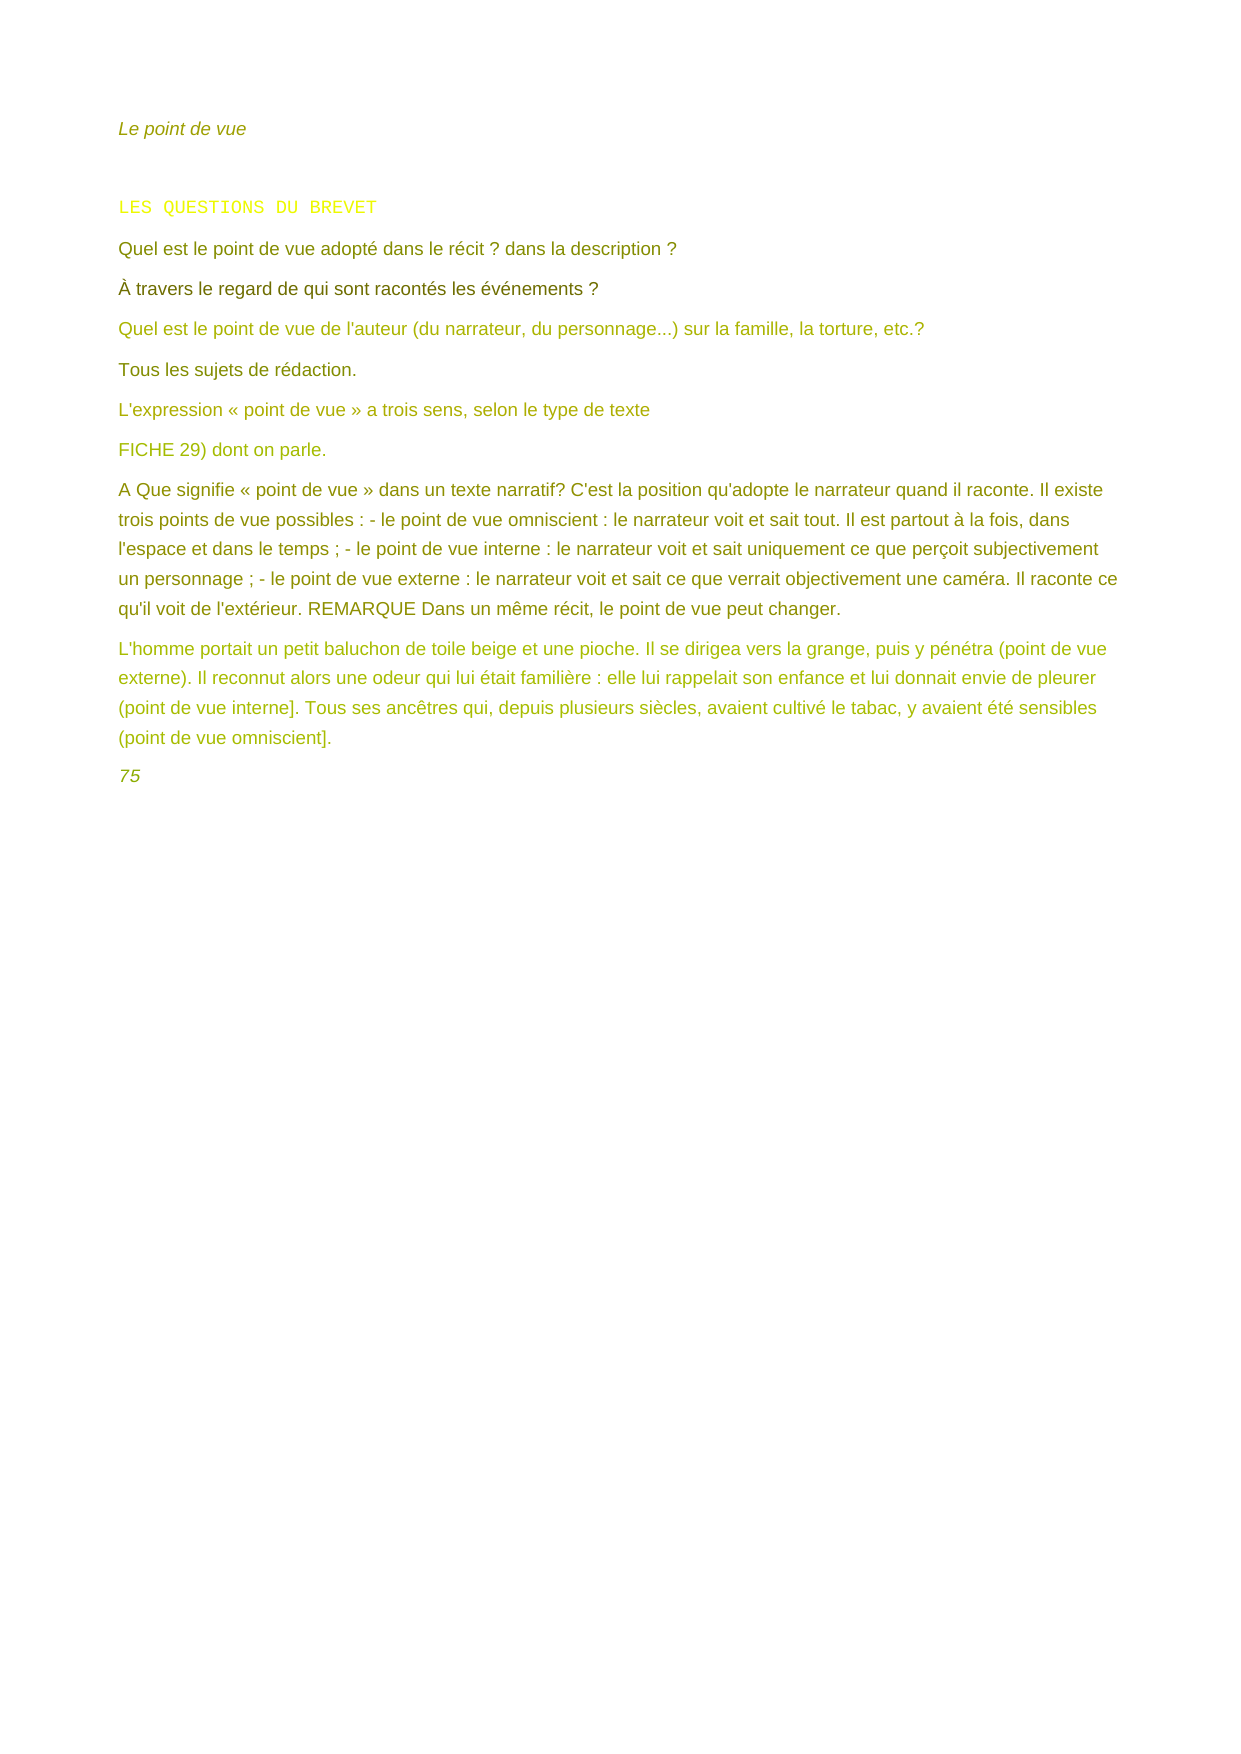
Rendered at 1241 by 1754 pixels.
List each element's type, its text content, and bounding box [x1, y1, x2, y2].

text Tous les sujets de rédaction. [118, 358, 1122, 380]
text Le point de vue [118, 118, 1122, 140]
text Quel est le point de vue adopté dans le récit ? dans la description ? [118, 238, 1122, 259]
text Quel est le point de vue de l'auteur (du narrateur, du personnage...) sur la famille, la torture, etc.? [118, 318, 1122, 340]
text L'expression « point de vue » a trois sens, selon le type de texte [118, 398, 1122, 420]
text L'homme portait un petit baluchon de toile beige et une pioche. Il se dirigea vers la grange, puis y pénétra (point de vue externe). Il reconnut alors une odeur qui lui était familière : elle lui rappelait son enfance et lui donnait envie de pleurer (point de vue interne]. Tous ses ancêtres qui, depuis plusieurs siècles, avaient cultivé le tabac, y avaient été sensibles (point de vue omniscient]. [118, 637, 1122, 748]
text 75 [118, 767, 1122, 788]
text À travers le regard de qui sont racontés les événements ? [118, 278, 1122, 300]
text A Que signifie « point de vue » dans un texte narratif? C'est la position qu'adopte le narrateur quand il raconte. Il existe trois points de vue possibles : - le point de vue omniscient : le narrateur voit et sait tout. Il est partout à la fois, dans l'espace et dans le temps ; - le point de vue interne : le narrateur voit et sait uniquement ce que perçoit subjectivement un personnage ; - le point de vue externe : le narrateur voit et sait ce que verrait objectivement une caméra. Il raconte ce qu'il voit de l'extérieur. REMARQUE Dans un même récit, le point de vue peut changer. [118, 479, 1122, 619]
text LES QUESTIONS DU BREVET [118, 198, 1122, 219]
text FICHE 29) dont on parle. [118, 438, 1122, 460]
